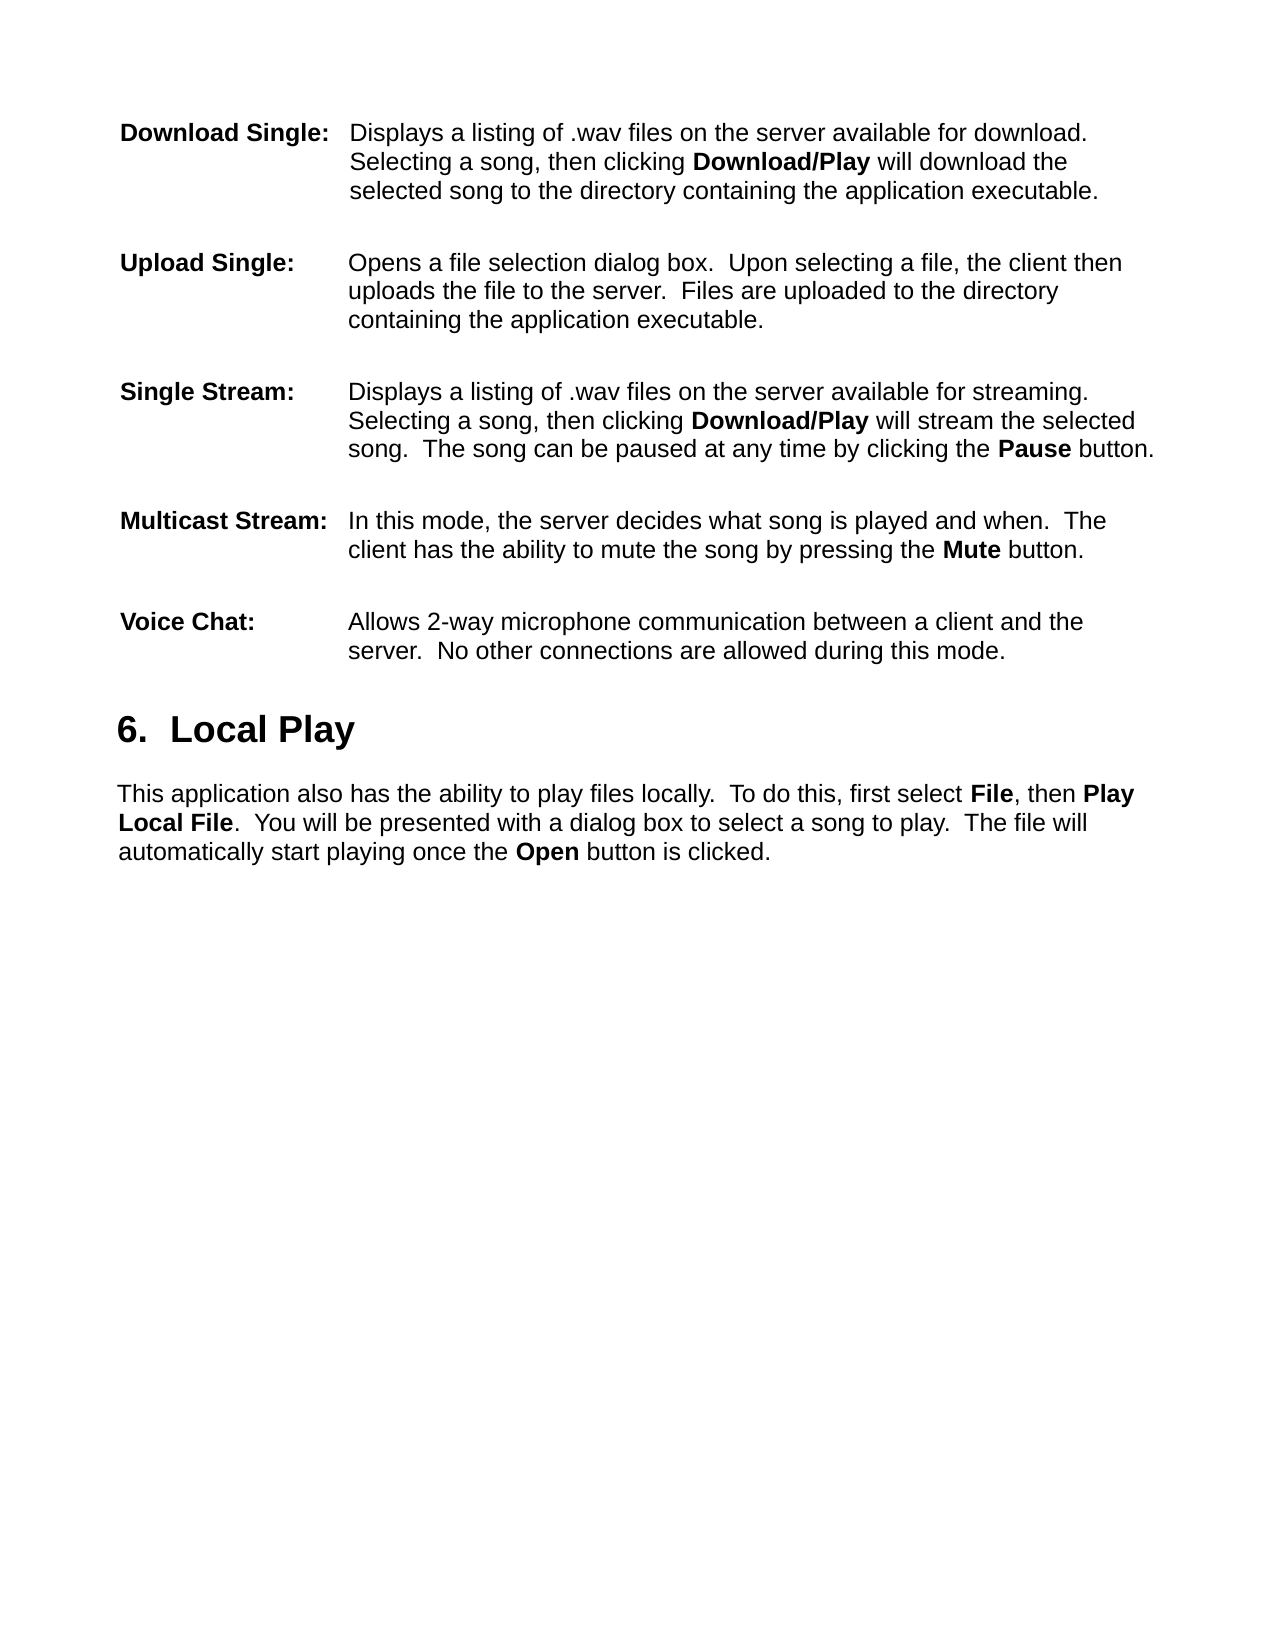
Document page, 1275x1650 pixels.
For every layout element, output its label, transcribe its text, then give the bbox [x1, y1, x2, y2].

text This application also has the ability to play files locally. To do this, first select File, then Play Local File. You will be presented with a dialog box to select a song to play. The file will automatically start playing once the Open button is clicked. [117, 779, 1157, 866]
list Local Play [117, 707, 1157, 751]
text Voice Chat: Allows 2-way microphone communication between a client and the server. No other connections are allowed during this mode. [120, 607, 1157, 664]
text Upload Single: Opens a file selection dialog box. Upon selecting a file, the client then uploads the file to the server. Files are uploaded to the directory containing the application executable. [120, 247, 1157, 334]
text Multicast Stream: In this mode, the server decides what song is played and when. The client has the ability to mute the song by pressing the Mute button. [120, 506, 1157, 564]
text Download Single: Displays a listing of .wav files on the server available for download. Selecting a song, then clicking Download/Play will download the selected song to the directory containing the application executable. [120, 118, 1157, 204]
text Single Stream: Displays a listing of .wav files on the server available for streaming. Selecting a song, then clicking Download/Play will stream the selected song. The song can be paused at any time by clicking the Pause button. [120, 377, 1157, 463]
